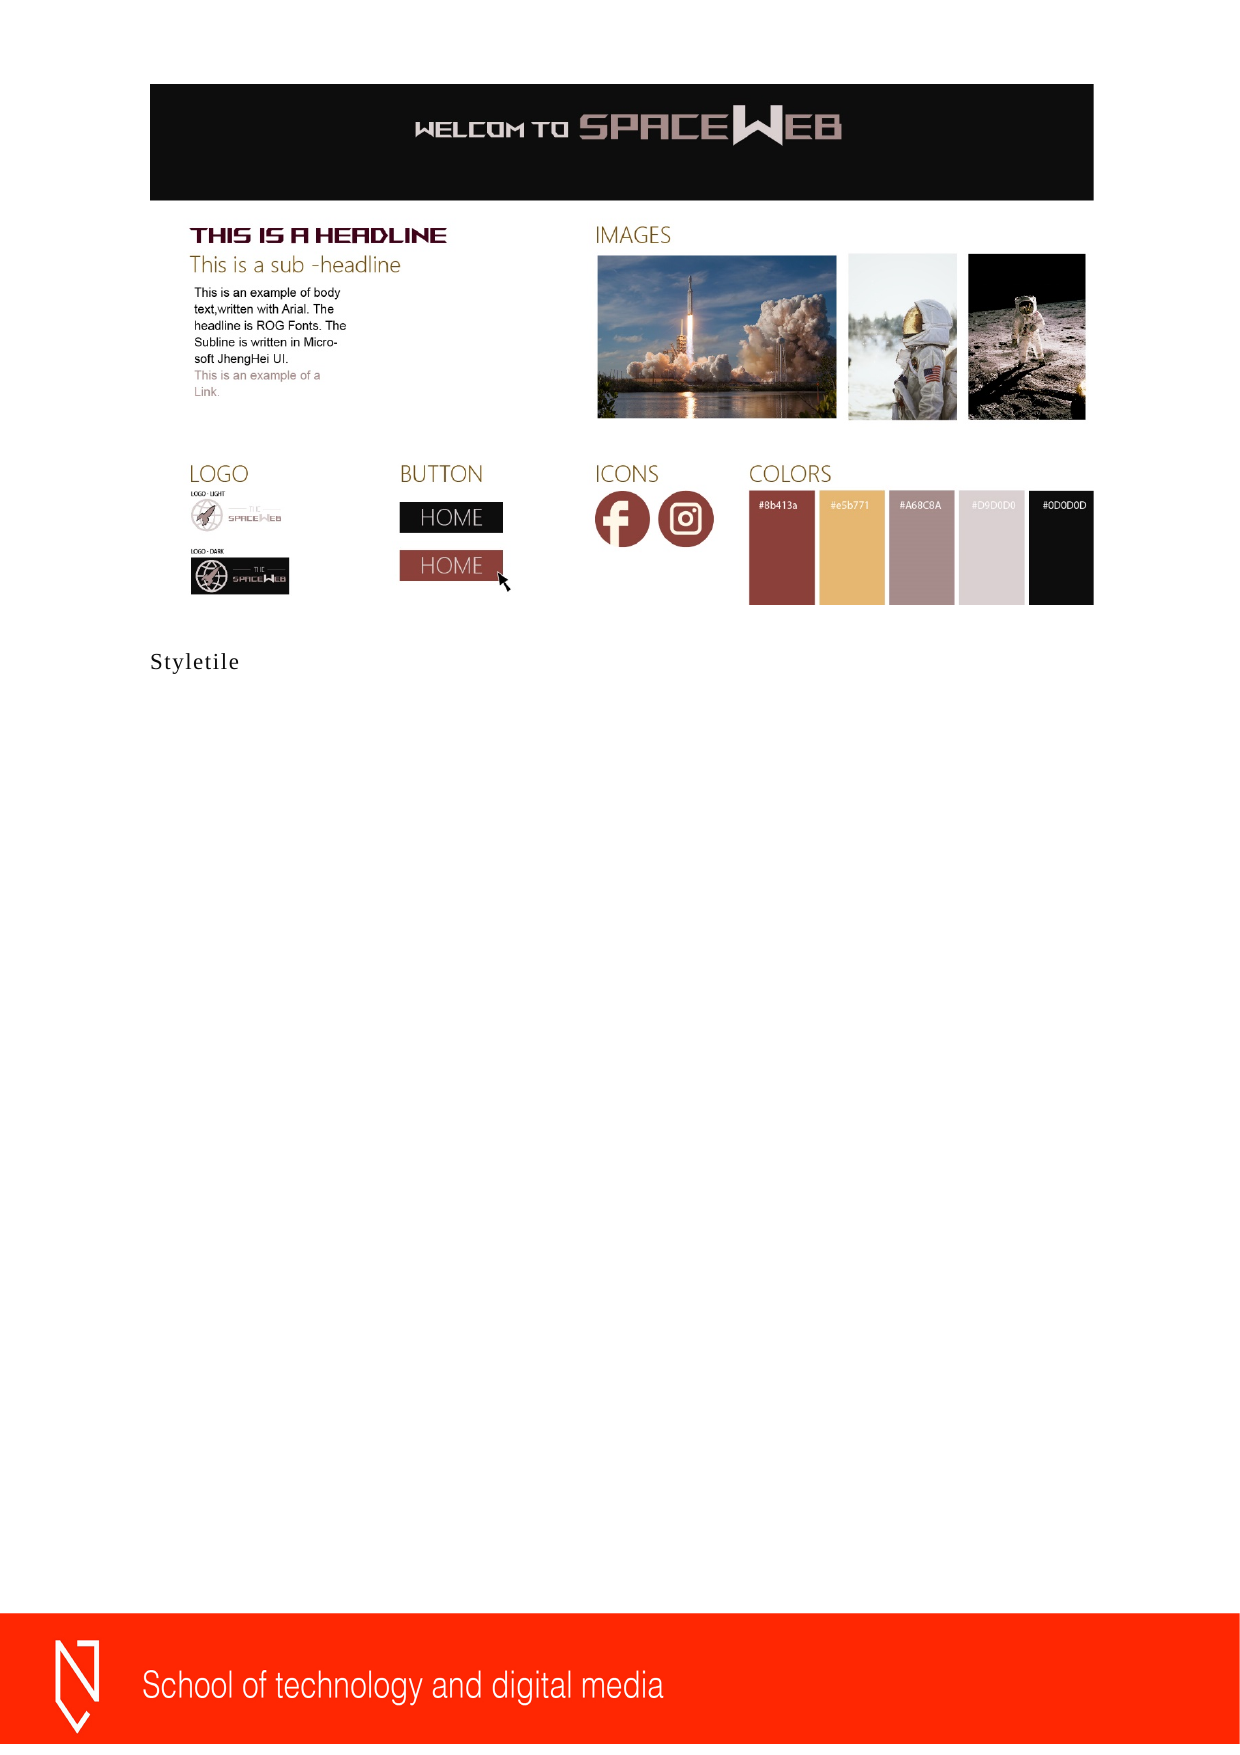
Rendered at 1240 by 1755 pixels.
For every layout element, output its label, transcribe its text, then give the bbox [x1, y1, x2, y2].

text Styletile [150, 648, 1089, 675]
